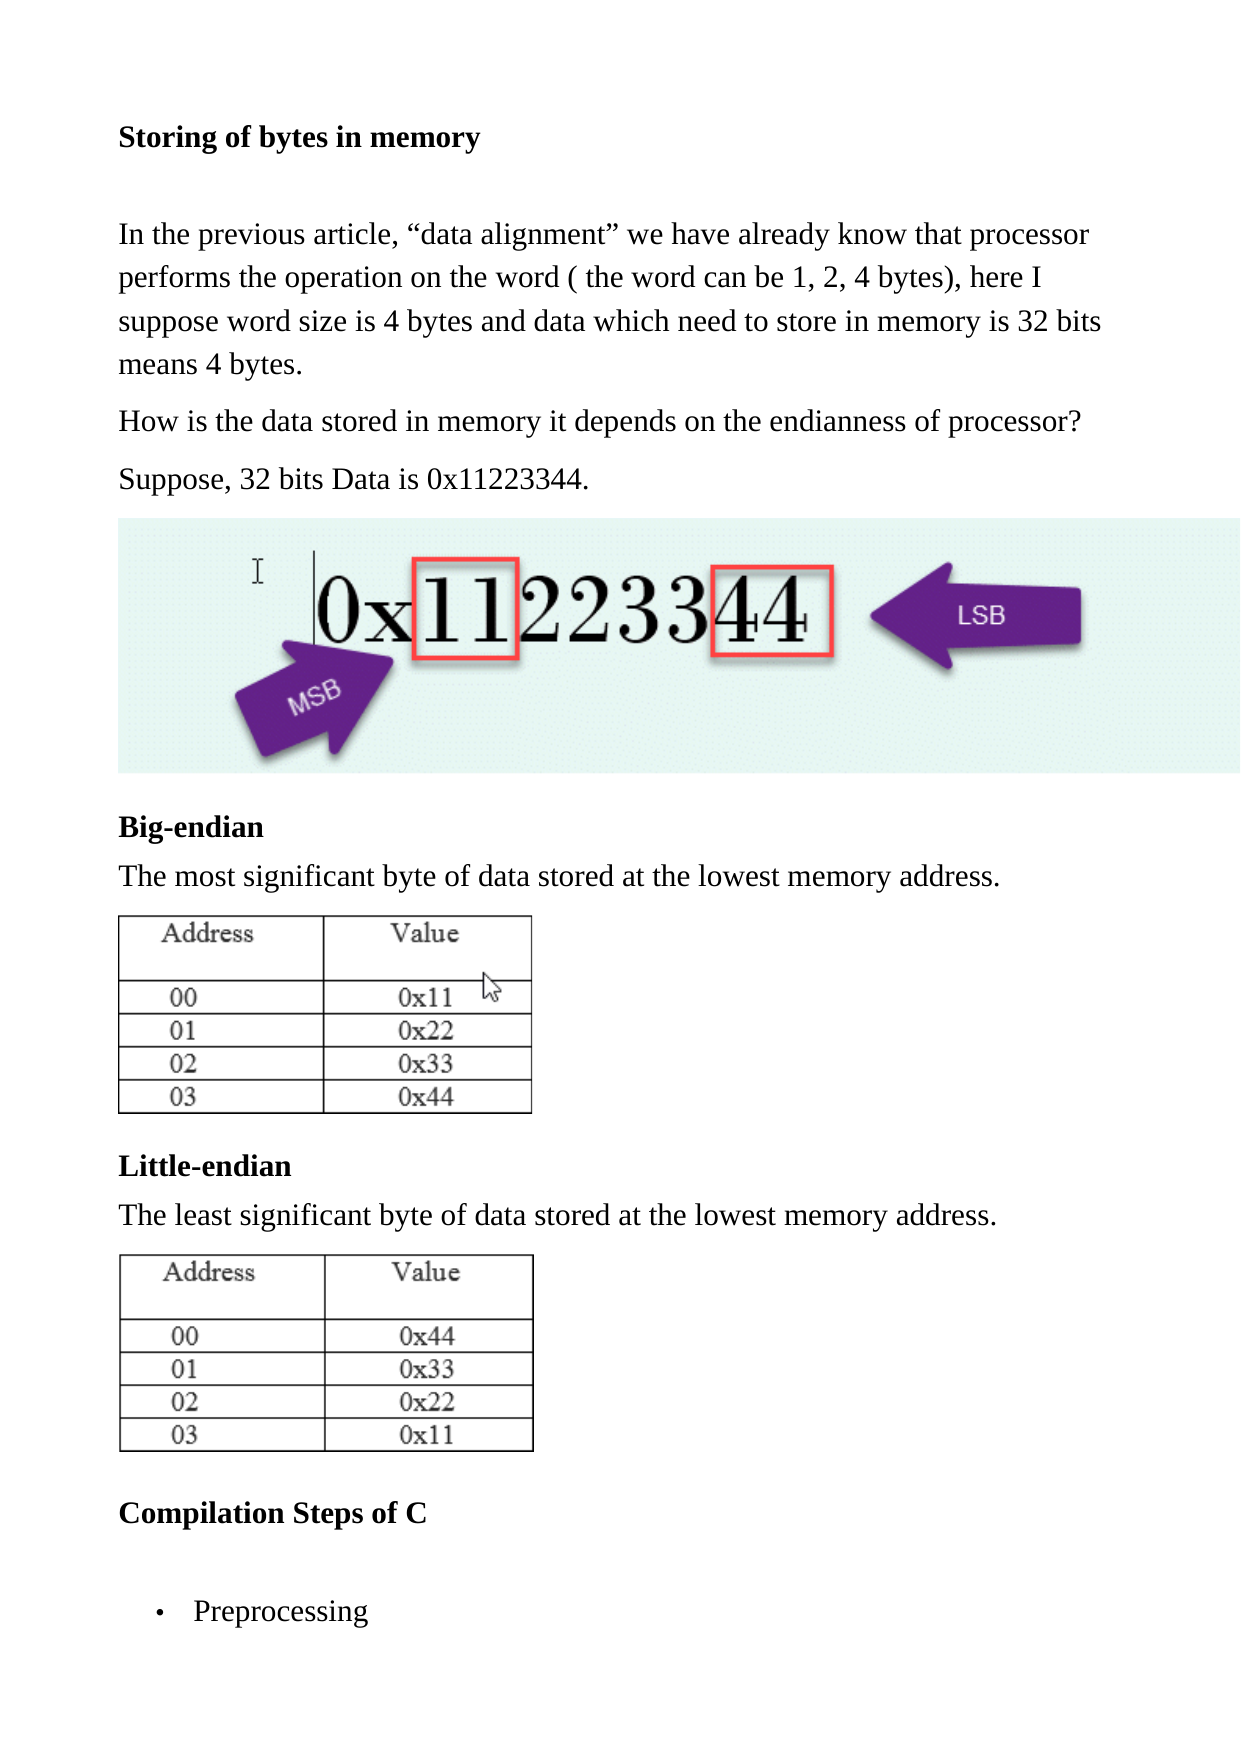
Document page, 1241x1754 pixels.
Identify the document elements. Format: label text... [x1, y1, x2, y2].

subtitle Compilation Steps of C [118, 1495, 1122, 1531]
subtitle Little-endian [118, 1147, 1122, 1183]
list Preprocessing [156, 1592, 1122, 1628]
text The least significant byte of data stored at the lowest memory address. [118, 1196, 1122, 1232]
text How is the data stored in memory it depends on the endianness of processor? [118, 403, 1122, 439]
text The most significant byte of data stored at the lowest memory address. [118, 857, 1122, 893]
text Suppose, 32 bits Data is 0x11223344. [118, 460, 1122, 496]
text In the previous article, “data alignment” we have already know that processor performs the operation on the word ( the word can be 1, 2, 4 bytes), here I suppose word size is 4 bytes and data which need to store in memory is 32 bits means 4 bytes. [118, 216, 1122, 381]
subtitle Big-endian [118, 809, 1122, 844]
subtitle Storing of bytes in memory [118, 118, 1122, 154]
picture [118, 1253, 534, 1452]
picture [118, 914, 533, 1114]
picture [118, 518, 1241, 775]
